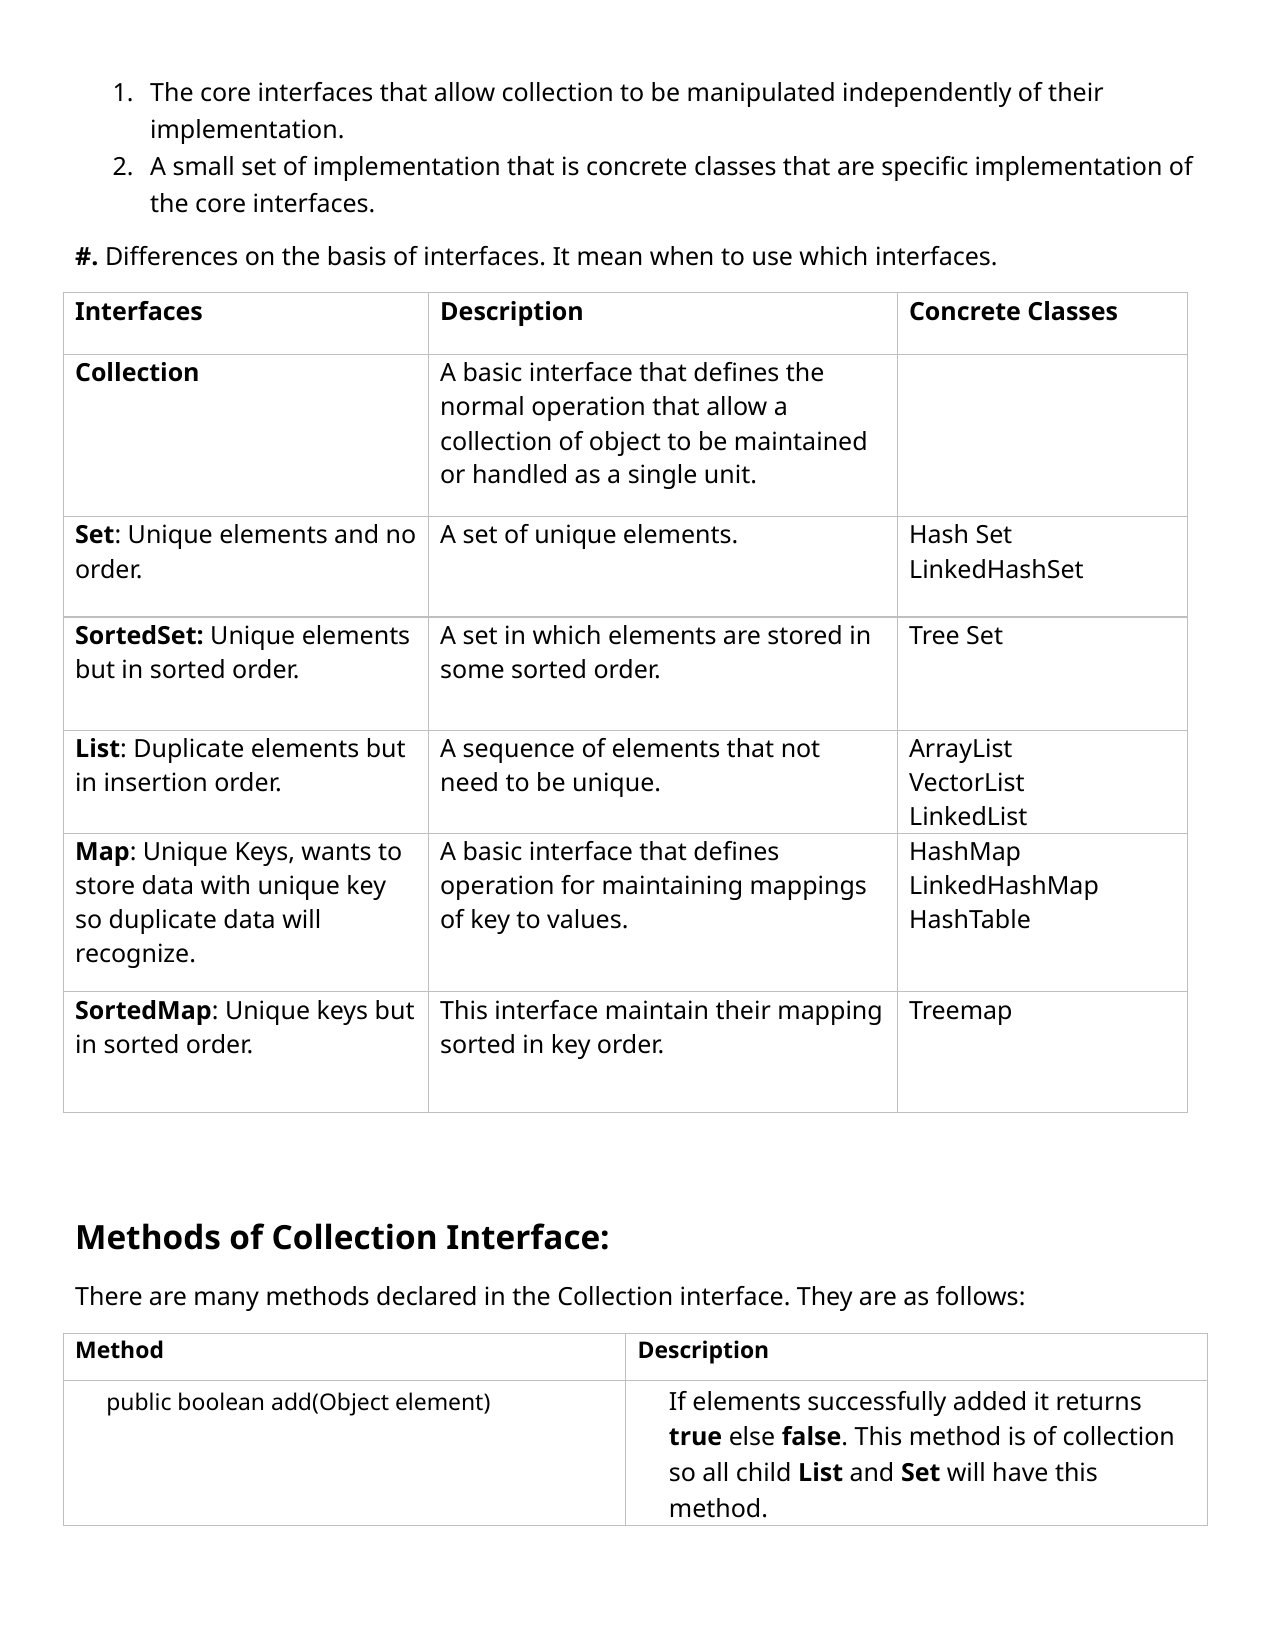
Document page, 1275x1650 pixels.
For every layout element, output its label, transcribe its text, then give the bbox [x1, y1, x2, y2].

text #. Differences on the basis of interfaces. It mean when to use which interfaces. [75, 239, 1200, 273]
table_cell Set: Unique elements and no order. [64, 517, 428, 616]
table_cell A basic interface that defines operation for maintaining mappings of key to values. [429, 834, 897, 991]
table_cell This interface maintain their mapping sorted in key order. [429, 992, 897, 1112]
table_cell A set of unique elements. [429, 517, 897, 616]
table_cell List: Duplicate elements but in insertion order. [64, 731, 428, 833]
text There are many methods declared in the Collection interface. They are as follows: [75, 1279, 1200, 1313]
table_cell public boolean add(Object element) [64, 1381, 625, 1525]
table_cell ArrayList VectorList LinkedList [898, 731, 1187, 833]
table_header Description [626, 1334, 1207, 1380]
table_cell A set in which elements are stored in some sorted order. [429, 618, 897, 730]
table_cell Collection [64, 355, 428, 516]
table_header Description [429, 293, 897, 354]
table_header Interfaces [64, 293, 428, 354]
table_header Method [64, 1334, 625, 1380]
text Methods of Collection Interface: [75, 1213, 1200, 1259]
table_cell A basic interface that defines the normal operation that allow a collection of object to be maintained or handled as a single unit. [429, 355, 897, 516]
table_cell Tree Set [898, 618, 1187, 730]
table_cell Treemap [898, 992, 1187, 1112]
table_cell If elements successfully added it returns true else false. This method is of collection so all child List and Set will have this method. [626, 1381, 1207, 1525]
table_cell [898, 355, 1187, 516]
table_cell Hash Set LinkedHashSet [898, 517, 1187, 616]
list A small set of implementation that is concrete classes that are specific implementation of the core interfaces. [112, 148, 1200, 219]
table_cell Map: Unique Keys, wants to store data with unique key so duplicate data will recognize. [64, 834, 428, 991]
table_cell SortedMap: Unique keys but in sorted order. [64, 992, 428, 1112]
list The core interfaces that allow collection to be manipulated independently of their implementation. [112, 75, 1200, 146]
table_cell A sequence of elements that not need to be unique. [429, 731, 897, 833]
table_cell SortedSet: Unique elements but in sorted order. [64, 618, 428, 730]
table_header Concrete Classes [898, 293, 1187, 354]
table_cell HashMap LinkedHashMap HashTable [898, 834, 1187, 991]
